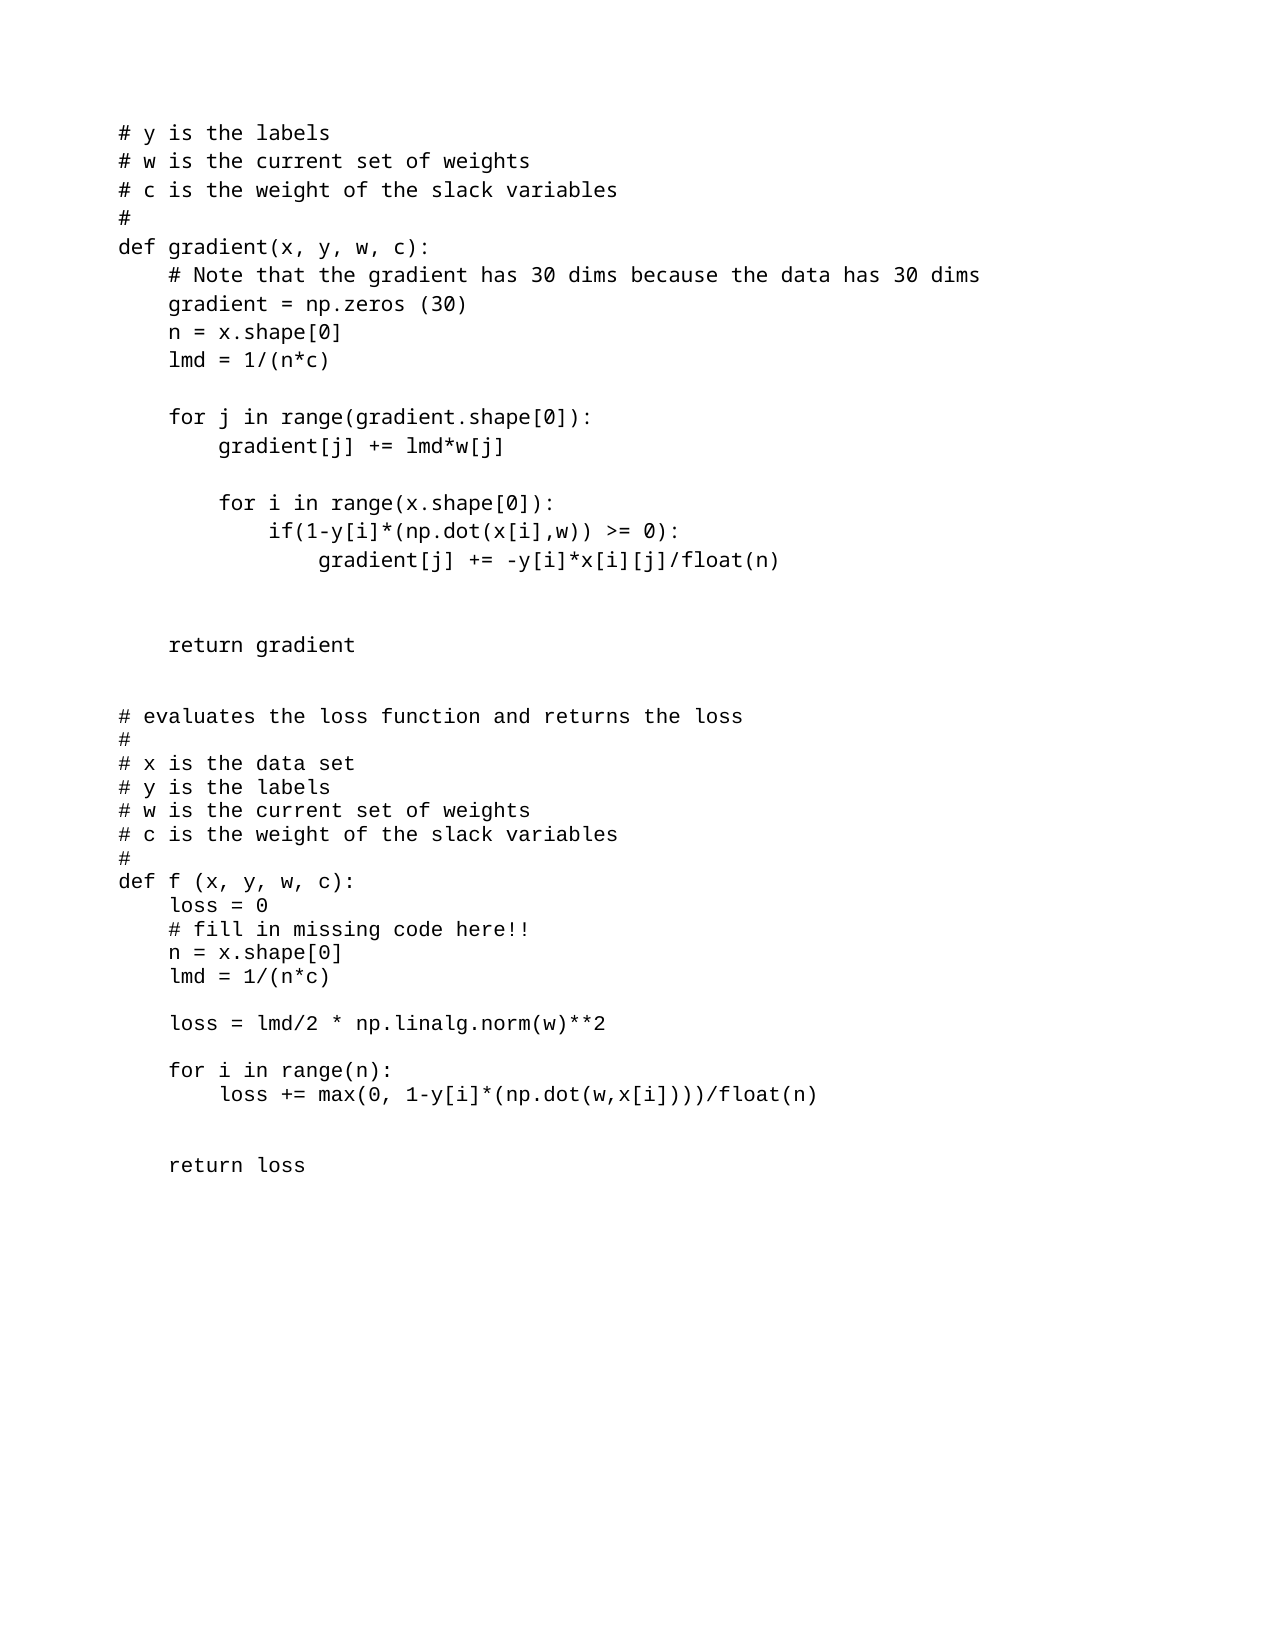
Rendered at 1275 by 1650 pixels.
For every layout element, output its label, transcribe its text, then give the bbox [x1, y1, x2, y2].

text # y is the labels [118, 118, 1157, 147]
text loss = lmd/2 * np.linalg.norm(w)**2 [118, 1013, 1157, 1037]
text gradient = np.zeros (30) [118, 289, 1157, 317]
text for j in range(gradient.shape[0]): [118, 402, 1157, 431]
text # [118, 203, 1157, 232]
text n = x.shape[0] [118, 317, 1157, 346]
text if(1-y[i]*(np.dot(x[i],w)) >= 0): [118, 516, 1157, 545]
text # [118, 729, 1157, 753]
text lmd = 1/(n*c) [118, 346, 1157, 374]
text gradient[j] += lmd*w[j] [118, 431, 1157, 459]
text return gradient [118, 630, 1157, 658]
text for i in range(n): [118, 1060, 1157, 1084]
text # x is the data set [118, 753, 1157, 777]
text # [118, 848, 1157, 871]
text # w is the current set of weights [118, 800, 1157, 824]
text loss = 0 [118, 895, 1157, 918]
text # w is the current set of weights [118, 147, 1157, 175]
text # fill in missing code here!! [118, 918, 1157, 942]
text # evaluates the loss function and returns the loss [118, 706, 1157, 729]
text # c is the weight of the slack variables [118, 175, 1157, 203]
text for i in range(x.shape[0]): [118, 488, 1157, 516]
text def gradient(x, y, w, c): [118, 232, 1157, 260]
text def f (x, y, w, c): [118, 871, 1157, 895]
text return loss [118, 1155, 1157, 1179]
text # c is the weight of the slack variables [118, 824, 1157, 848]
text # y is the labels [118, 777, 1157, 800]
text lmd = 1/(n*c) [118, 966, 1157, 989]
text loss += max(0, 1-y[i]*(np.dot(w,x[i])))/float(n) [118, 1084, 1157, 1108]
text gradient[j] += -y[i]*x[i][j]/float(n) [118, 545, 1157, 573]
text # Note that the gradient has 30 dims because the data has 30 dims [118, 260, 1157, 289]
text n = x.shape[0] [118, 942, 1157, 966]
